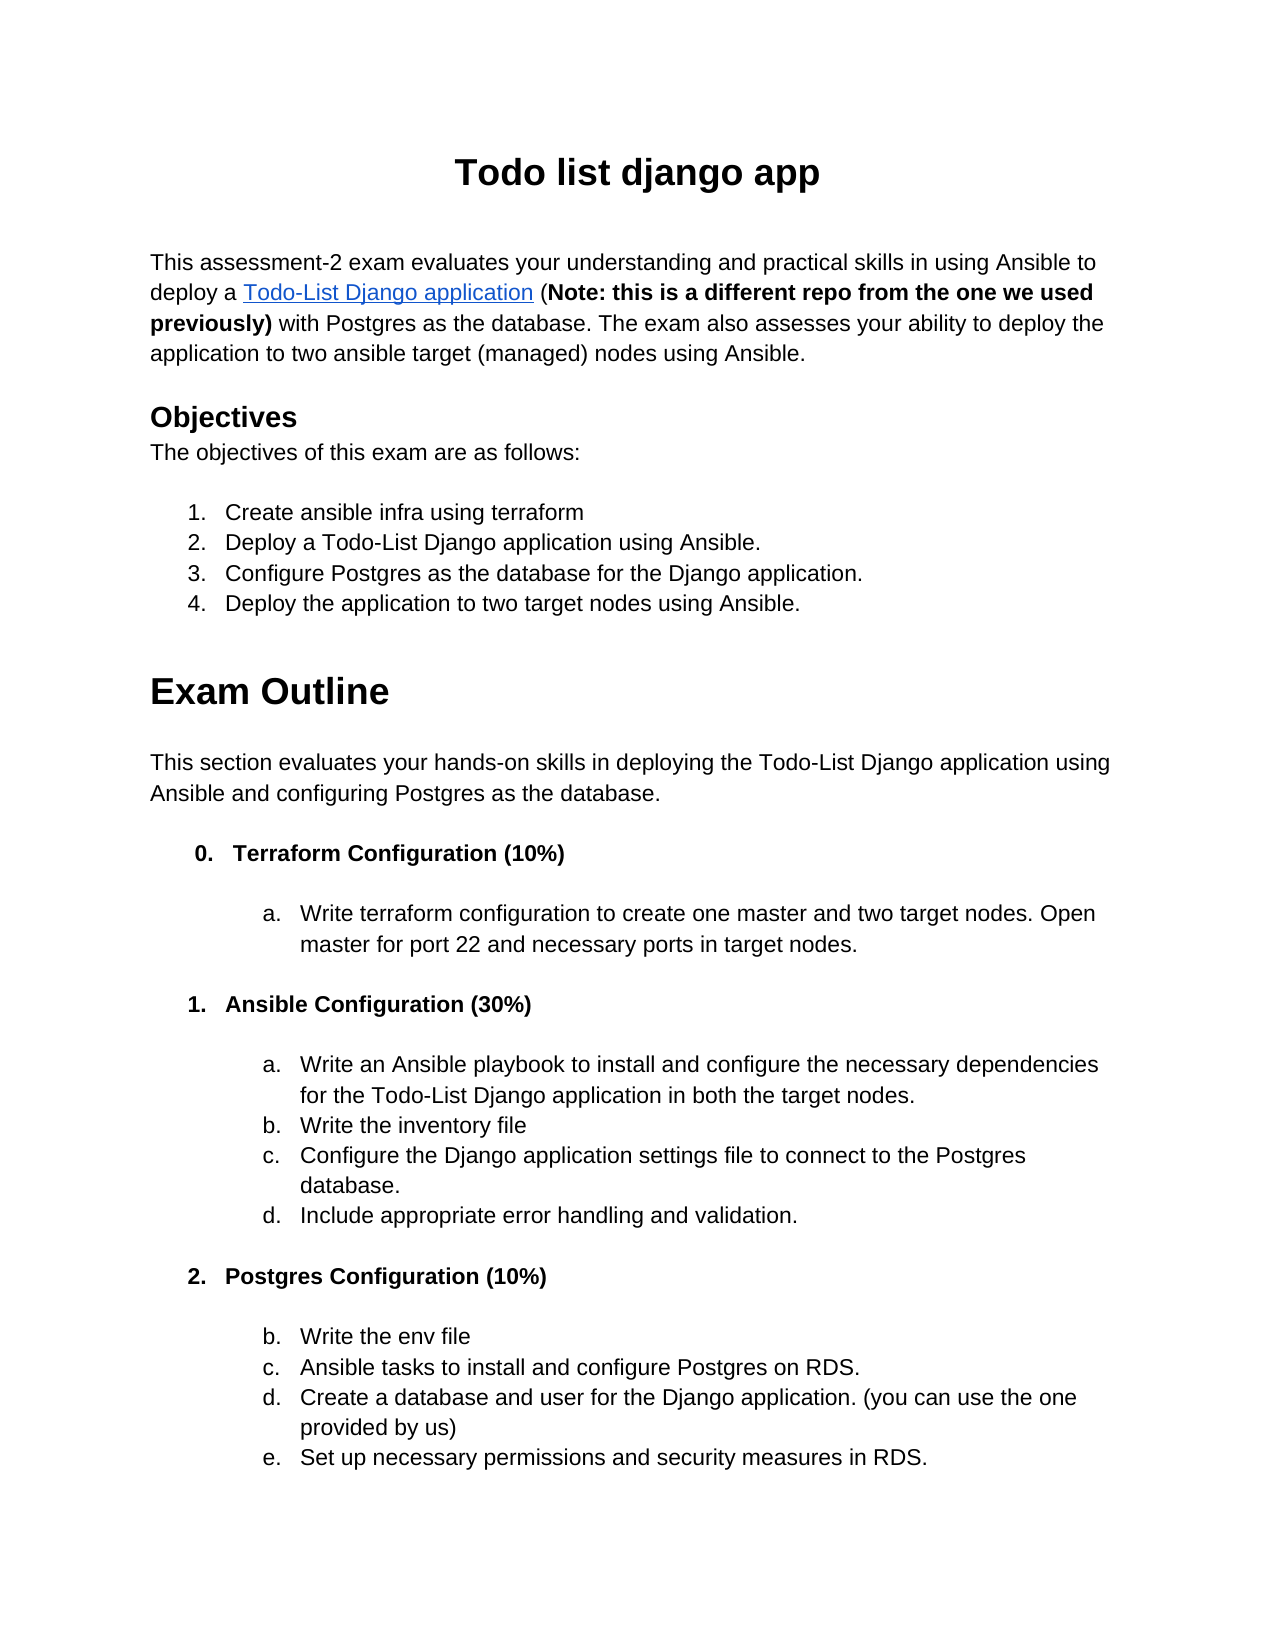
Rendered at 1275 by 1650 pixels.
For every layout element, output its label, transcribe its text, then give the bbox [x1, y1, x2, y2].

list Deploy a Todo-List Django application using Ansible. [187, 529, 1125, 556]
list Write the inventory file [262, 1112, 1125, 1138]
text The objectives of this exam are as follows: [150, 439, 1125, 465]
list Create ansible infra using terraform [187, 499, 1125, 526]
list Write an Ansible playbook to install and configure the necessary dependencies for the Todo-List Django application in both the target nodes. [262, 1051, 1125, 1108]
text This section evaluates your hands-on skills in deploying the Todo-List Django application using Ansible and configuring Postgres as the database. [150, 749, 1125, 806]
list Postgres Configuration (10%) [187, 1263, 1125, 1289]
list Configure Postgres as the database for the Django application. [187, 559, 1125, 586]
text Todo list django app [150, 150, 1125, 193]
list Include appropriate error handling and validation. [262, 1202, 1125, 1229]
text 0. Terraform Configuration (10%) [150, 840, 1125, 866]
text This assessment-2 exam evaluates your understanding and practical skills in using Ansible to deploy a Todo-List Django application (Note: this is a different repo from the one we used previously) with Postgres as the database. The exam also assesses your ability to deploy the application to two ansible target (managed) nodes using Ansible. [150, 249, 1125, 366]
list Deploy the application to two target nodes using Ansible. [187, 590, 1125, 616]
text Exam Outline [150, 669, 1125, 713]
list Configure the Django application settings file to connect to the Postgres database. [262, 1142, 1125, 1199]
list Ansible Configuration (30%) [187, 991, 1125, 1017]
text Objectives [150, 400, 1125, 434]
list Set up necessary permissions and security measures in RDS. [262, 1444, 1125, 1471]
list Write terraform configuration to create one master and two target nodes. Open master for port 22 and necessary ports in target nodes. [262, 900, 1125, 957]
list Ansible tasks to install and configure Postgres on RDS. [262, 1353, 1125, 1380]
list Write the env file [262, 1323, 1125, 1350]
list Create a database and user for the Django application. (you can use the one provided by us) [262, 1384, 1125, 1440]
